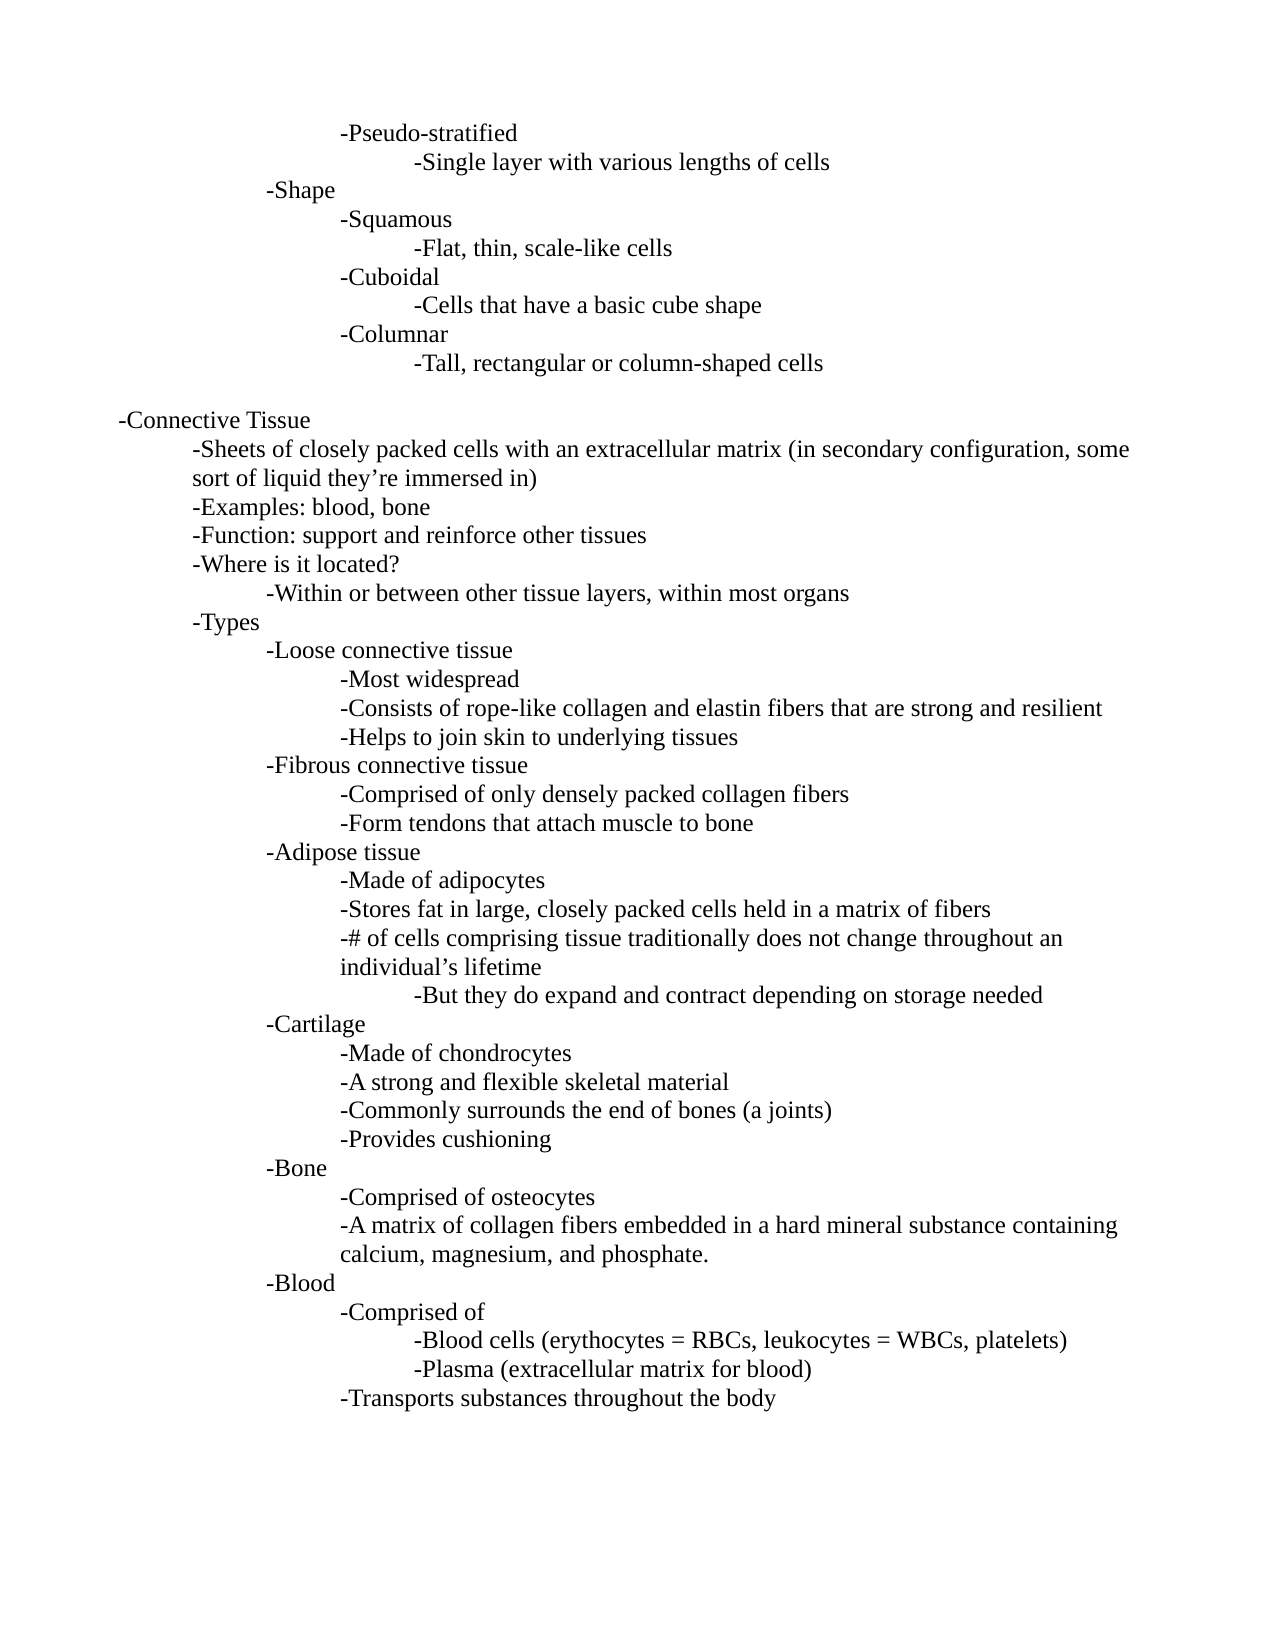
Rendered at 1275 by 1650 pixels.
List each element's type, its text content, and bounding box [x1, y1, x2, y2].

text -Tall, rectangular or column-shaped cells [118, 348, 1157, 377]
text -# of cells comprising tissue traditionally does not change throughout an individual’s lifetime [118, 923, 1157, 981]
text -Consists of rope-like collagen and elastin fibers that are strong and resilient [118, 693, 1157, 722]
text -Comprised of only densely packed collagen fibers [118, 779, 1157, 808]
text -Provides cushioning [118, 1124, 1157, 1153]
text -Loose connective tissue [118, 636, 1157, 664]
text -Plasma (extracellular matrix for blood) [118, 1354, 1157, 1383]
text -A strong and flexible skeletal material [118, 1067, 1157, 1096]
text -Blood [118, 1268, 1157, 1297]
text -Made of chondrocytes [118, 1038, 1157, 1067]
text -Stores fat in large, closely packed cells held in a matrix of fibers [118, 894, 1157, 923]
text -Connective Tissue [118, 406, 1157, 434]
text -Flat, thin, scale-like cells [118, 233, 1157, 262]
text -Form tendons that attach muscle to bone [118, 808, 1157, 837]
text -Cartilage [118, 1009, 1157, 1038]
text -Single layer with various lengths of cells [118, 147, 1157, 176]
text -Within or between other tissue layers, within most organs [118, 578, 1157, 607]
text -Function: support and reinforce other tissues [118, 521, 1157, 549]
text -Comprised of osteocytes [118, 1182, 1157, 1211]
text -Squamous [118, 204, 1157, 233]
text -Cells that have a basic cube shape [118, 291, 1157, 319]
text -Transports substances throughout the body [118, 1383, 1157, 1412]
text calcium, magnesium, and phosphate. [118, 1239, 1157, 1268]
text -Sheets of closely packed cells with an extracellular matrix (in secondary configuration, some sort of liquid they’re immersed in) [118, 434, 1157, 492]
text -Made of adipocytes [118, 866, 1157, 894]
text -A matrix of collagen fibers embedded in a hard mineral substance containing [118, 1211, 1157, 1239]
text -Most widespread [118, 664, 1157, 693]
text -Commonly surrounds the end of bones (a joints) [118, 1096, 1157, 1124]
text -Cuboidal [118, 262, 1157, 291]
text -But they do expand and contract depending on storage needed [118, 981, 1157, 1009]
text -Comprised of [118, 1297, 1157, 1326]
text -Bone [118, 1153, 1157, 1182]
text -Columnar [118, 319, 1157, 348]
text -Examples: blood, bone [118, 492, 1157, 521]
text -Types [118, 607, 1157, 636]
text -Shape [118, 176, 1157, 204]
text -Adipose tissue [118, 837, 1157, 866]
text -Pseudo-stratified [118, 118, 1157, 147]
text -Blood cells (erythocytes = RBCs, leukocytes = WBCs, platelets) [118, 1326, 1157, 1354]
text -Where is it located? [118, 549, 1157, 578]
text -Fibrous connective tissue [118, 751, 1157, 779]
text -Helps to join skin to underlying tissues [118, 722, 1157, 751]
